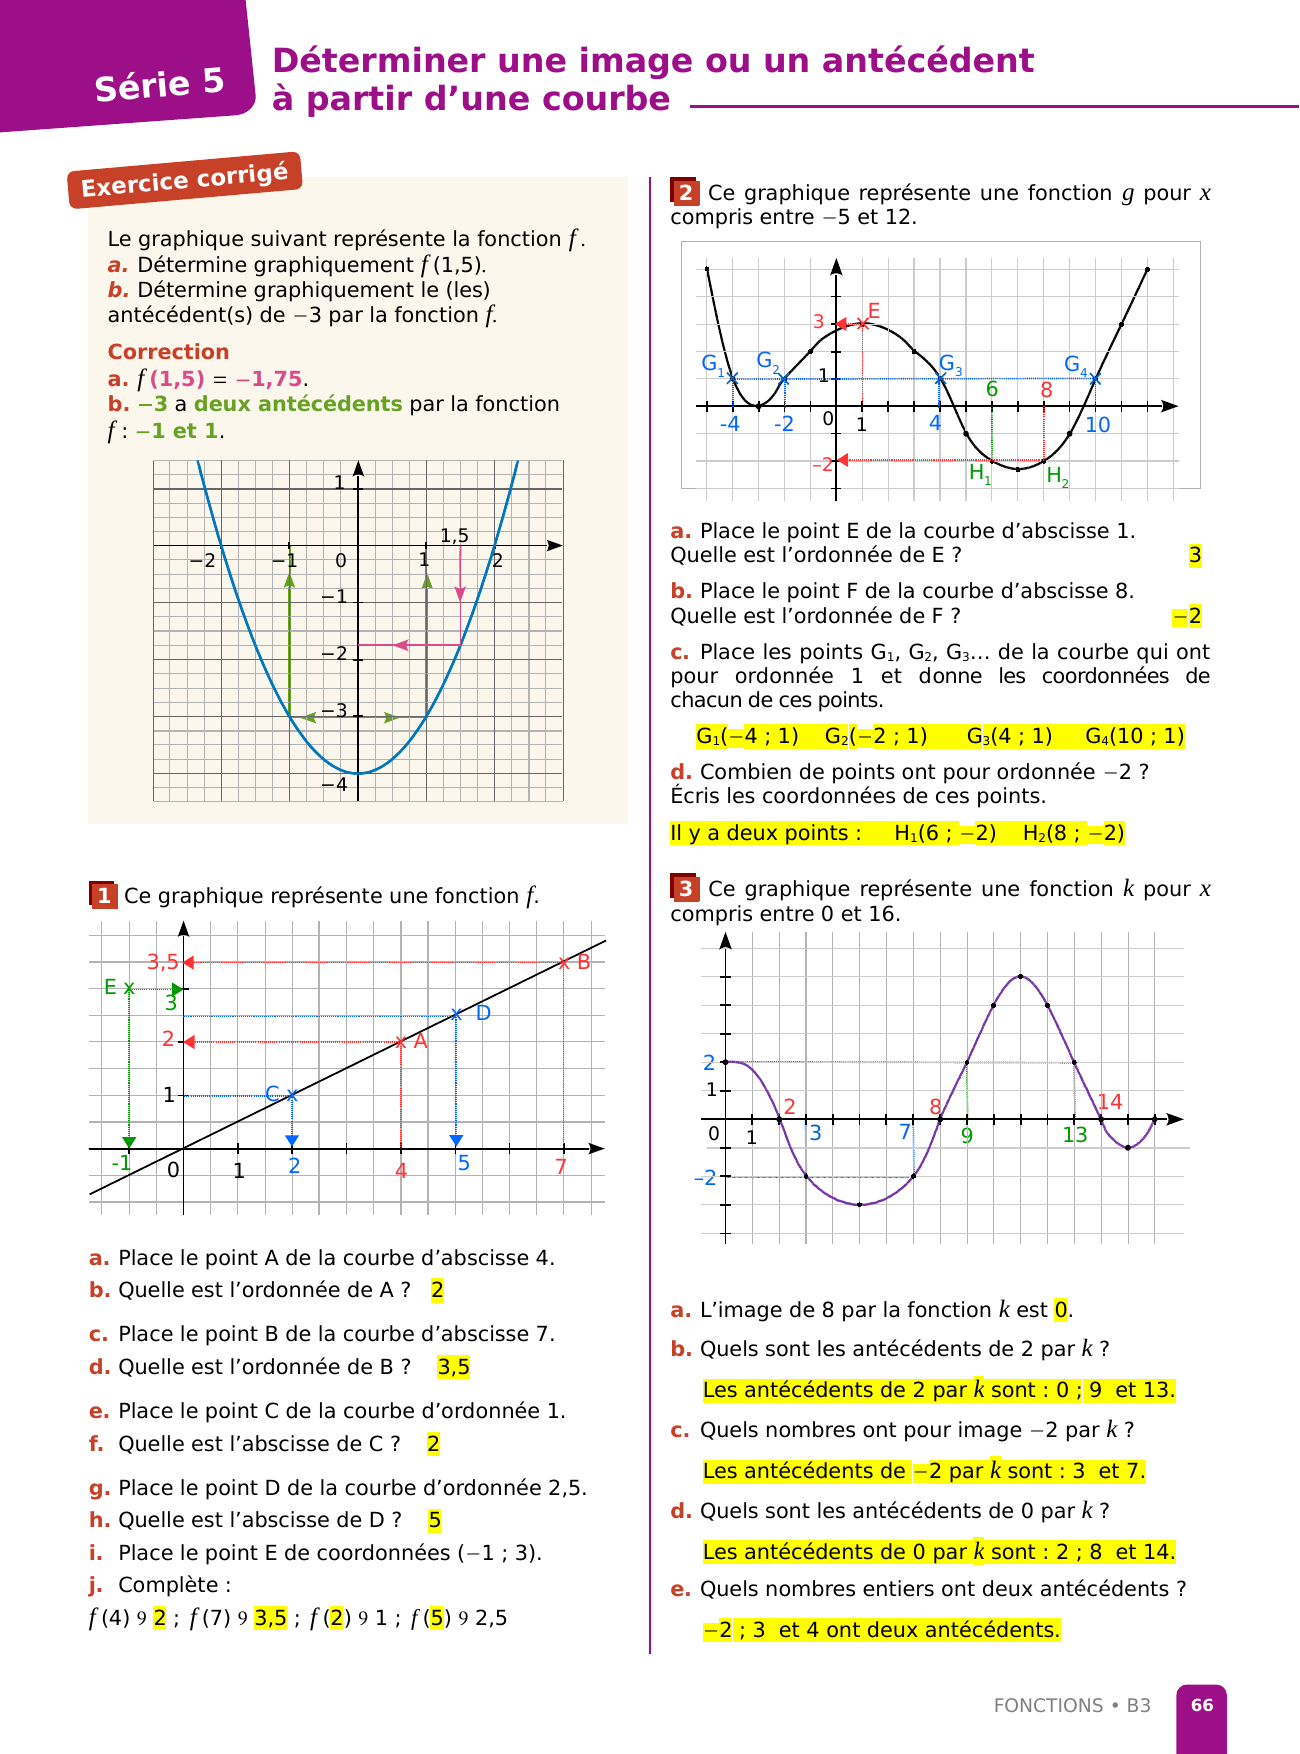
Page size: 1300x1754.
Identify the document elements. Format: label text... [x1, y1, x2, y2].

text f(4)  2 ; f(7)  3,5 ; f(2)  1 ; f(5)  2,5 [88, 1599, 629, 1632]
list Quels sont les antécédents de 0 par k ? [670, 1496, 1211, 1524]
list Place le point D de la courbe d’ordonnée 2,5. [88, 1469, 629, 1502]
subtitle Ce graphique représente une fonction f. [114, 881, 629, 909]
list Place le point C de la courbe d’ordonnée 1. [88, 1393, 629, 1425]
list Place le point F de la courbe d’abscisse 8. Quelle est l’ordonnée de F ? −2 [670, 579, 1211, 628]
list Détermine graphiquement f(1,5). [107, 252, 609, 277]
list −3 a deux antécédents par la fonction f : −1 et 1. [107, 392, 609, 444]
list Quelle est l’ordonnée de A ? 2 [88, 1272, 629, 1304]
text Correction [107, 340, 609, 364]
list Quels sont les antécédents de 2 par k ? [670, 1334, 1211, 1362]
list Place le point E de coordonnées (─1 ; 3). [88, 1534, 629, 1567]
list −2 ; 3 et 4 ont deux antécédents. [670, 1601, 1211, 1642]
text Le graphique suivant représente la fonction f . [107, 226, 609, 252]
list Détermine graphiquement le (les) antécédent(s) de −3 par la fonction f. [107, 277, 609, 328]
list Écris les coordonnées de ces points. [670, 785, 1211, 809]
list Complète : [88, 1567, 629, 1599]
list Place le point A de la courbe d’abscisse 4. [88, 1239, 629, 1272]
list Quels nombres ont pour image −2 par k ? [670, 1415, 1211, 1443]
list f(1,5)  −1,75. [107, 364, 609, 392]
list Quelle est l’ordonnée de B ? 3,5 [88, 1348, 629, 1381]
subtitle Ce graphique représente une fonction k pour x compris entre 0 et 16. [670, 873, 1211, 926]
list Quels nombres entiers ont deux antécédents ? [670, 1577, 1211, 1601]
list Place le point B de la courbe d’abscisse 7. [88, 1316, 629, 1348]
list Les antécédents de 2 par k sont : 0 ; 9 et 13. [670, 1362, 1211, 1403]
list L’image de 8 par la fonction k est 0. [670, 1281, 1211, 1322]
list Place le point E de la courbe d’abscisse 1. Quelle est l’ordonnée de E ? 3 [670, 519, 1211, 568]
list Les antécédents de 0 par k sont : 2 ; 8 et 14. [670, 1524, 1211, 1565]
list Place les points G1, G2, G3… de la courbe qui ont pour ordonnée 1 et donne les coordonnées de chacun de ces points. [670, 640, 1211, 713]
list Quelle est l’abscisse de D ? 5 [88, 1502, 629, 1534]
list Quelle est l’abscisse de C ? 2 [88, 1425, 629, 1458]
subtitle Ce graphique représente une fonction g pour x compris entre −5 et 12. [670, 177, 1211, 230]
list Les antécédents de −2 par k sont : 3 et 7. [670, 1443, 1211, 1484]
list Combien de points ont pour ordonnée −2 ? [670, 760, 1211, 785]
list G1(−4 ; 1) G2(−2 ; 1) G3(4 ; 1) G4(10 ; 1) [670, 724, 1211, 749]
list Il y a deux points : H1(6 ; −2) H2(8 ; −2) [670, 821, 1211, 845]
